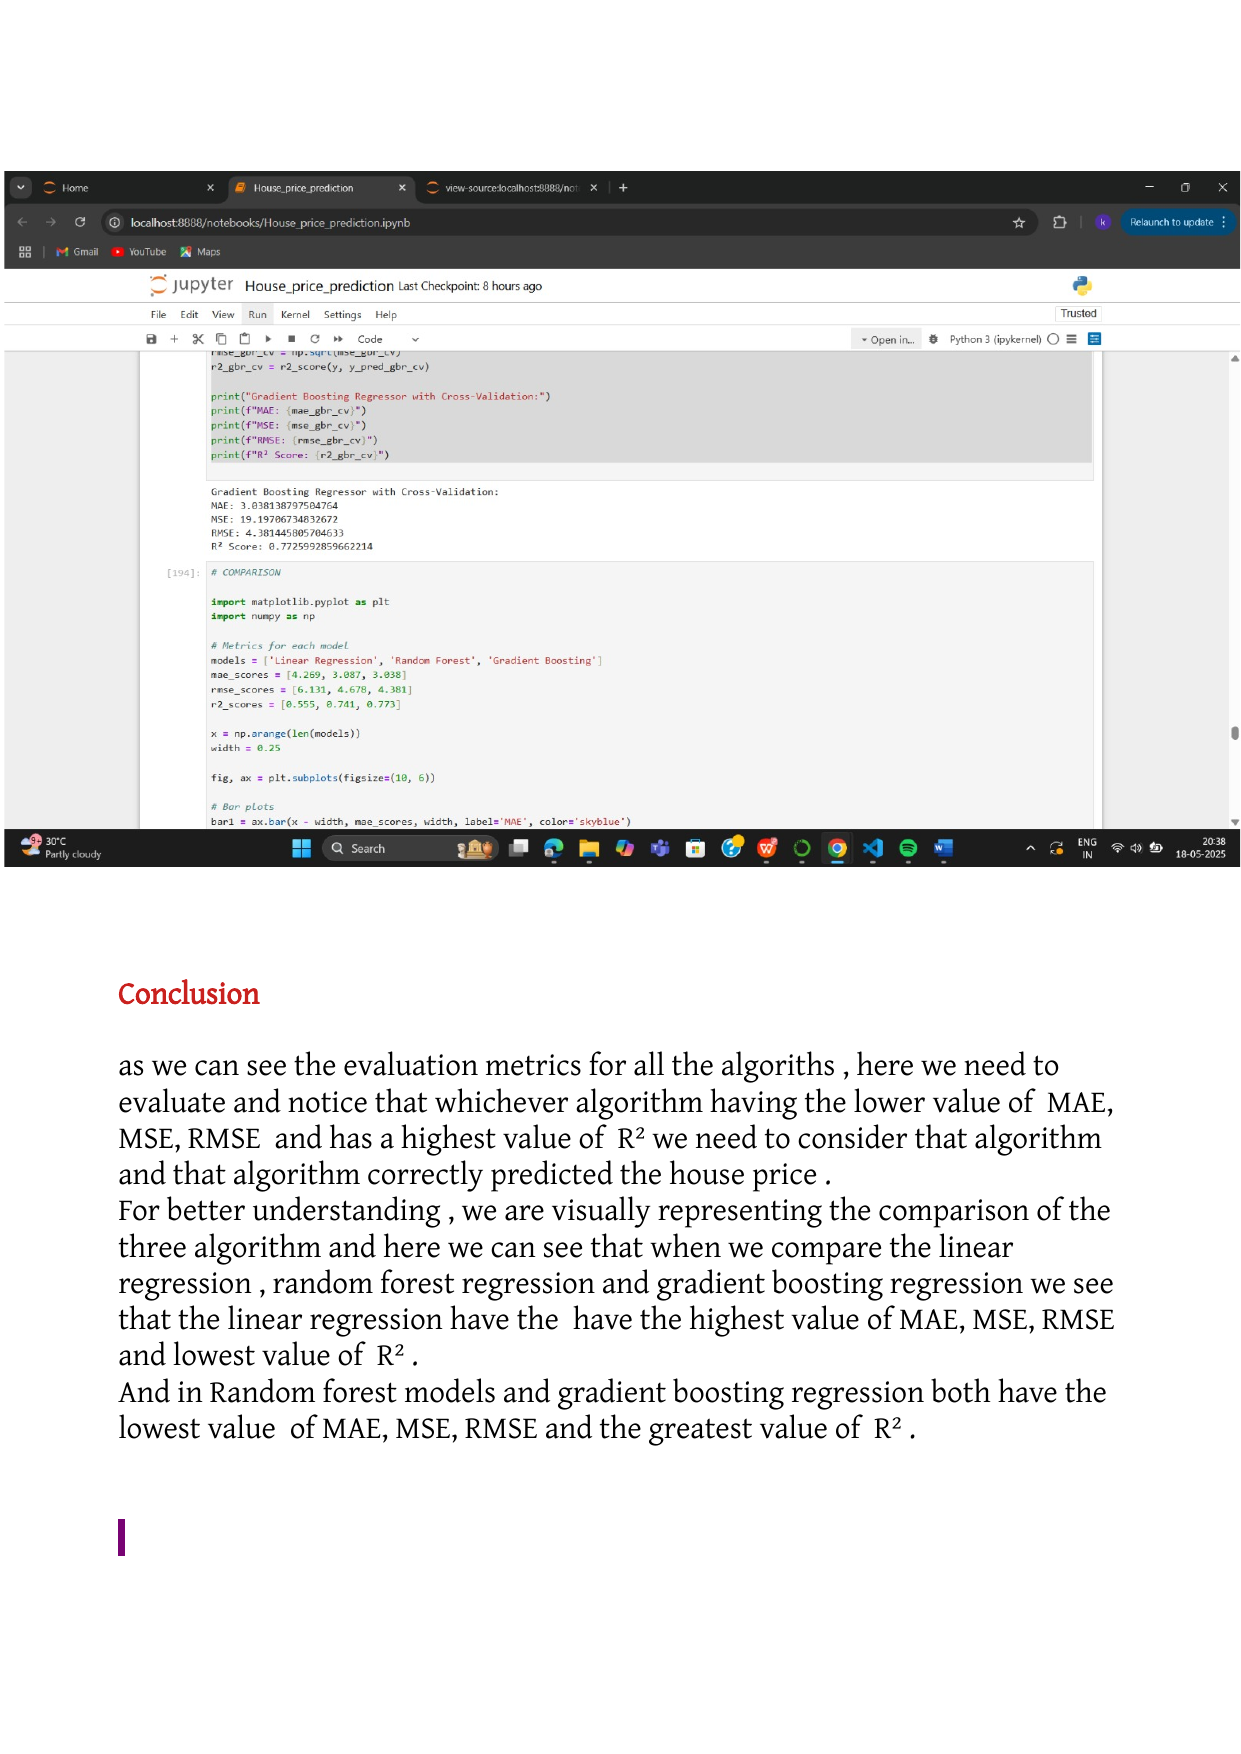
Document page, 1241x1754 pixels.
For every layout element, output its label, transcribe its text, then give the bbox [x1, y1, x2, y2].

text For better understanding , we are visually representing the comparison of the three algorithm and here we can see that when we compare the linear regression , random forest regression and gradient boosting regression we see that the linear regression have the have the highest value of MAE, MSE, RMSE and lowest value of R² . [118, 1193, 1122, 1374]
text as we can see the evaluation metrics for all the algoriths , here we need to evaluate and notice that whichever algorithm having the lower value of MAE, MSE, RMSE and has a highest value of R² we need to consider that algorithm and that algorithm correctly predicted the house price . [118, 1048, 1122, 1193]
text Conclusion [118, 976, 1122, 1012]
picture [4, 171, 1241, 867]
text And in Random forest models and gradient boosting regression both have the lowest value of MAE, MSE, RMSE and the greatest value of R² . [118, 1374, 1122, 1447]
